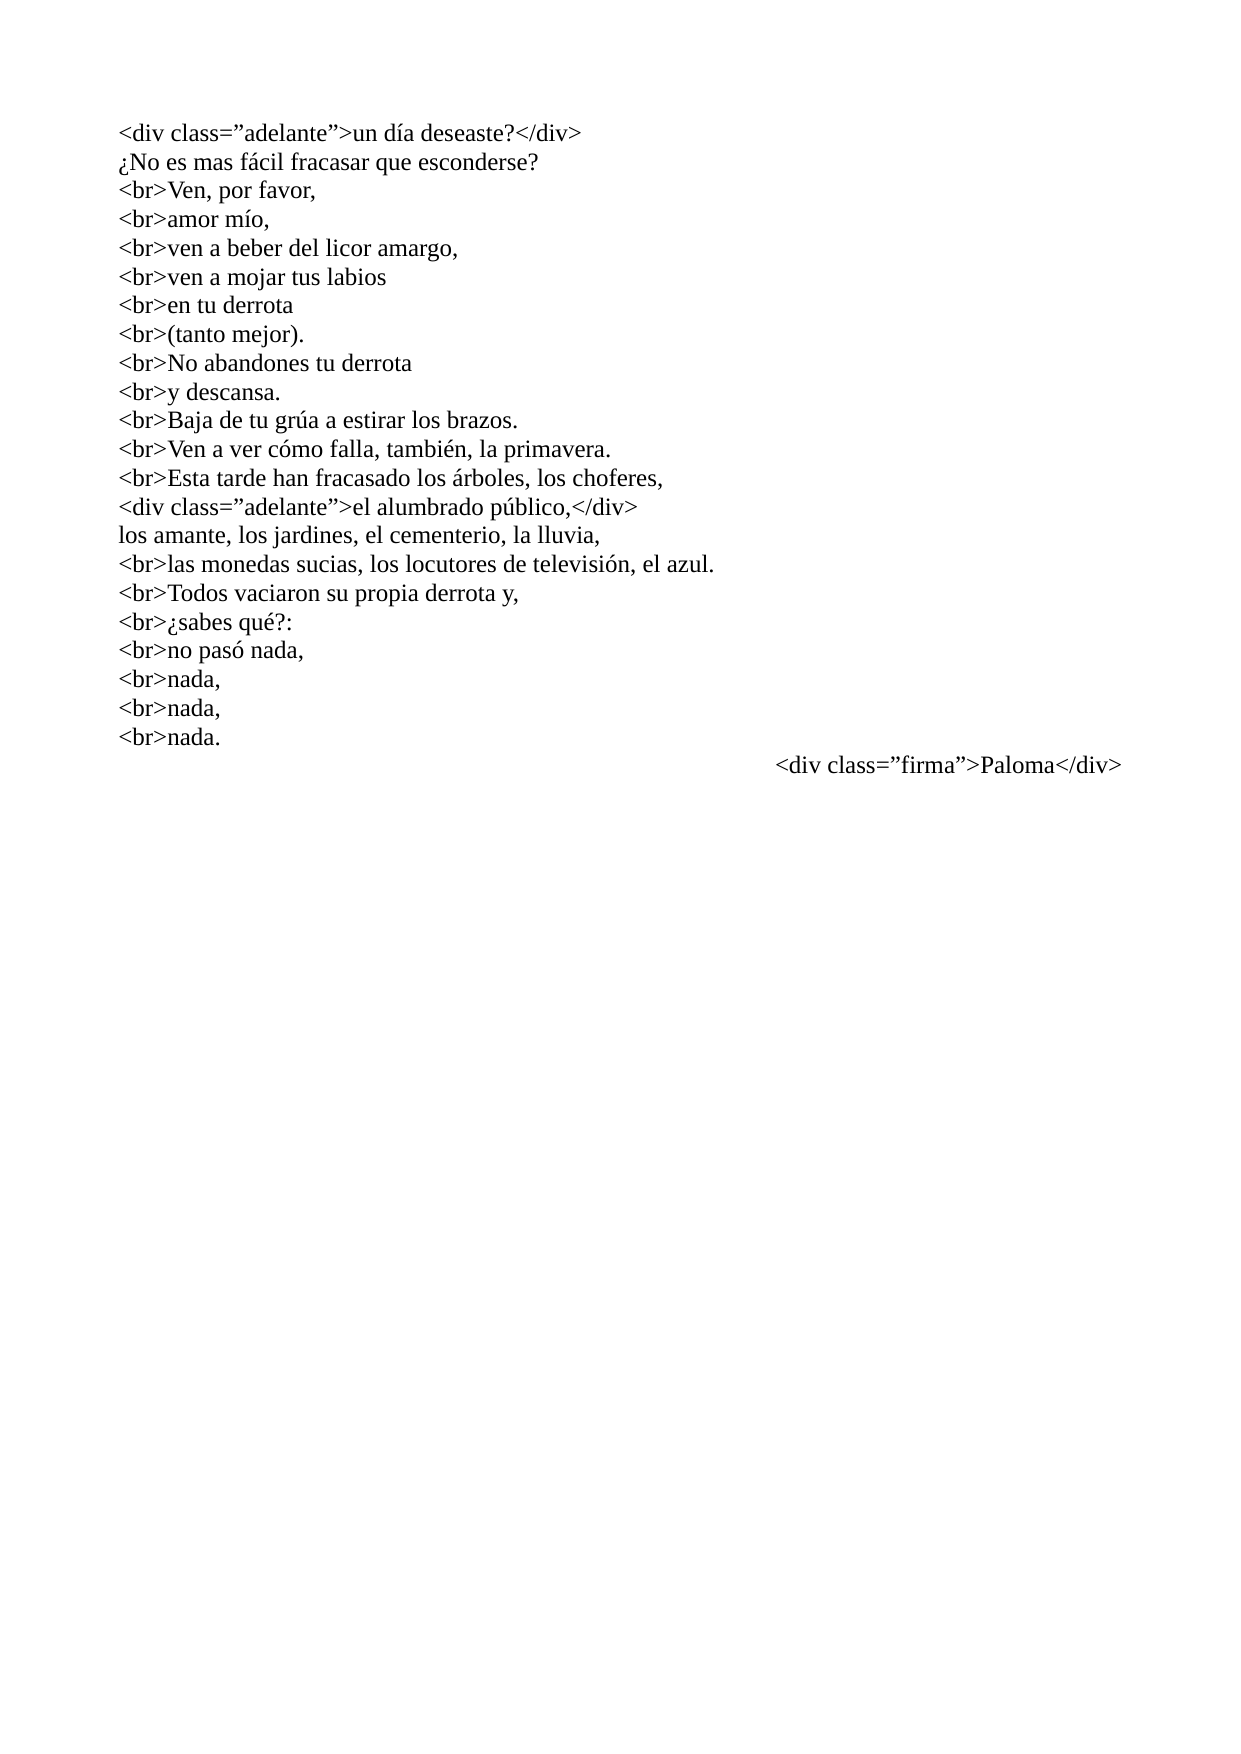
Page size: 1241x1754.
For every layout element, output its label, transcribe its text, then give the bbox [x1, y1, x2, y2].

text <br>las monedas sucias, los locutores de televisión, el azul. [118, 549, 1122, 578]
text <br>nada, [118, 693, 1122, 722]
text <br>nada. [118, 722, 1122, 751]
text <br>Baja de tu grúa a estirar los brazos. [118, 406, 1122, 434]
text <br>Esta tarde han fracasado los árboles, los choferes, [118, 463, 1122, 492]
text <br>Todos vaciaron su propia derrota y, [118, 578, 1122, 607]
text <br>(tanto mejor). [118, 319, 1122, 348]
text <div class=”adelante”>un día deseaste?</div> [118, 118, 1122, 147]
text <br>Ven a ver cómo falla, también, la primavera. [118, 434, 1122, 463]
text <br>ven a beber del licor amargo, [118, 233, 1122, 262]
text <br>¿sabes qué?: [118, 607, 1122, 636]
text <br>ven a mojar tus labios [118, 262, 1122, 291]
text <br>en tu derrota [118, 291, 1122, 319]
text <div class=”adelante”>el alumbrado público,</div> [118, 492, 1122, 521]
text <div class=”firma”>Paloma</div> [118, 751, 1122, 779]
text ¿No es mas fácil fracasar que esconderse? [118, 147, 1122, 176]
text <br>No abandones tu derrota [118, 348, 1122, 377]
text <br>y descansa. [118, 377, 1122, 406]
text <br>nada, [118, 664, 1122, 693]
text <br>no pasó nada, [118, 636, 1122, 664]
text los amante, los jardines, el cementerio, la lluvia, [118, 521, 1122, 549]
text <br>amor mío, [118, 204, 1122, 233]
text <br>Ven, por favor, [118, 176, 1122, 204]
